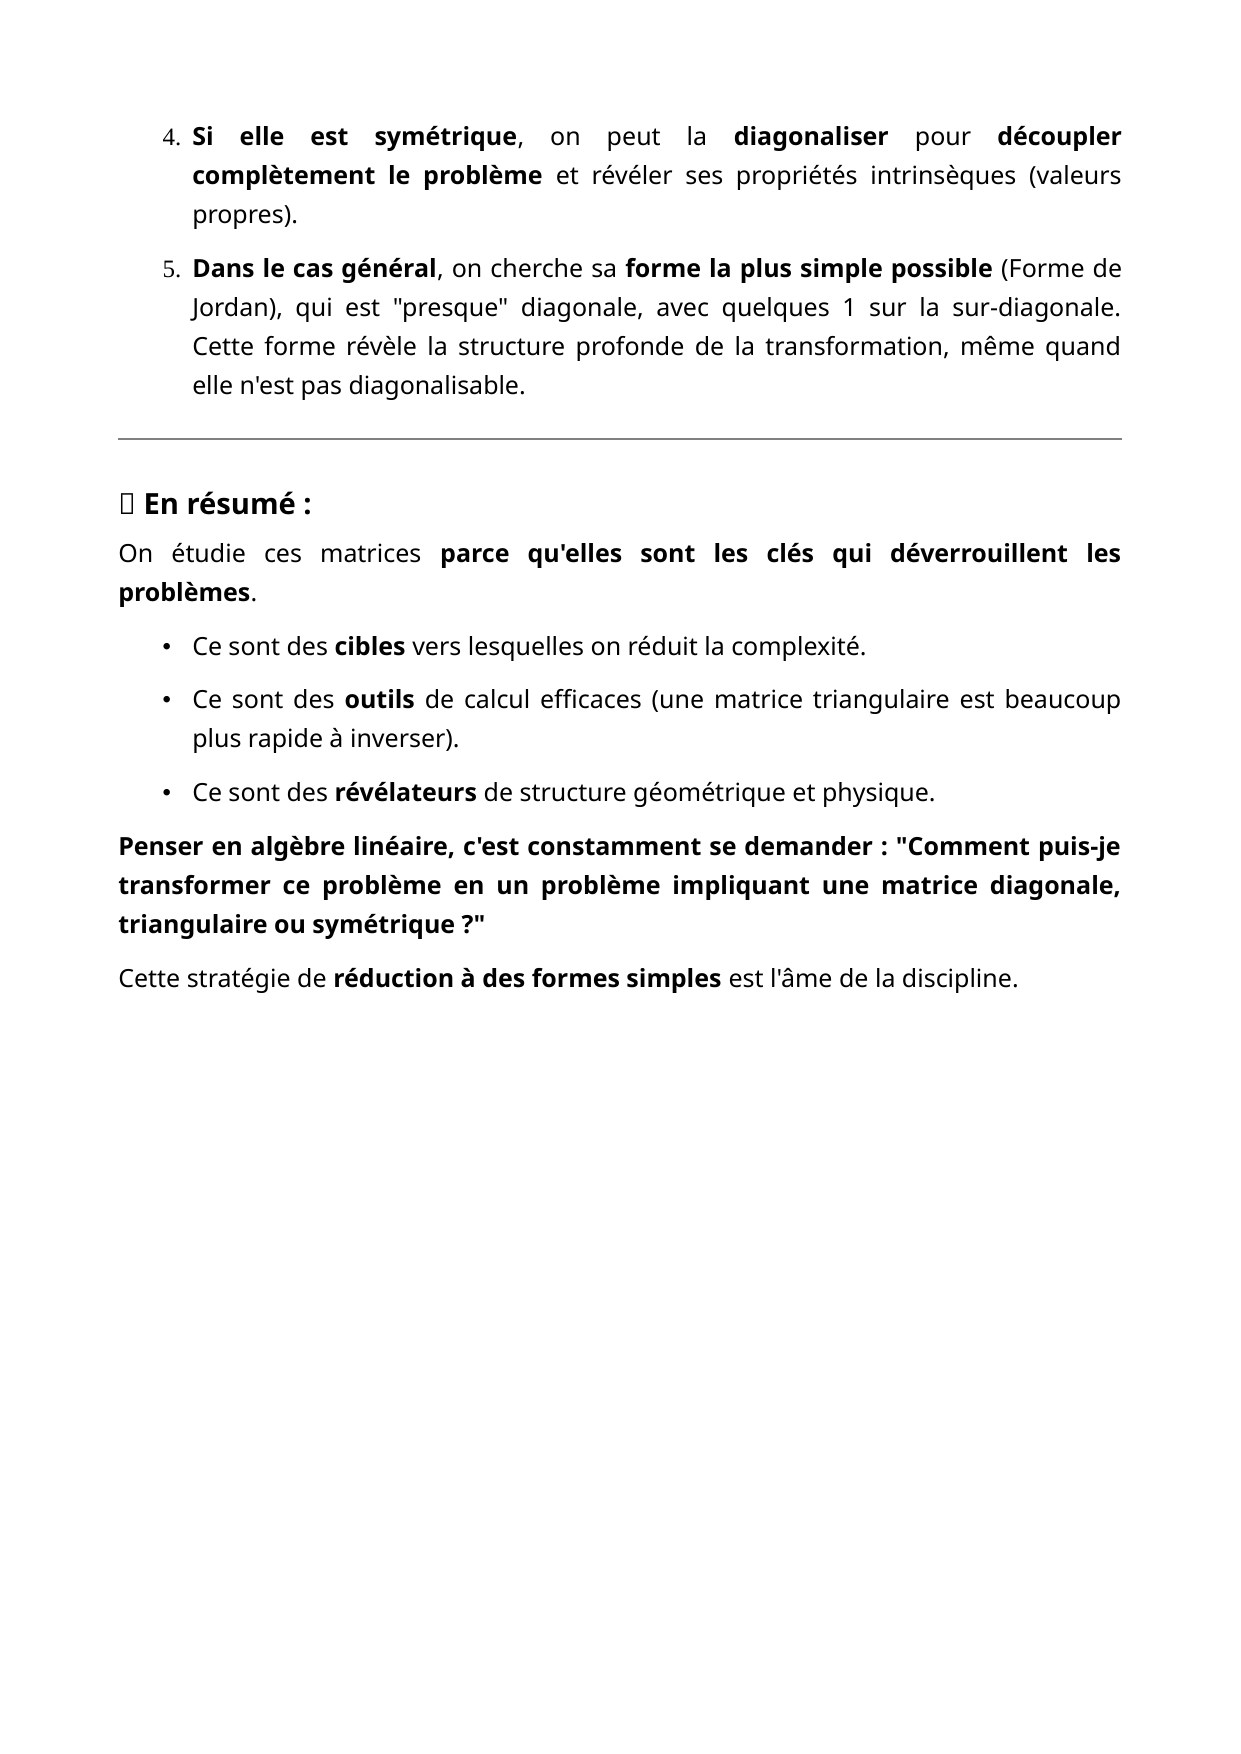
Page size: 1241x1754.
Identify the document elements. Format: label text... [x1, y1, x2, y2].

list Dans le cas général, on cherche sa forme la plus simple possible (Forme de Jordan), qui est "presque" diagonale, avec quelques 1 sur la sur-diagonale. Cette forme révèle la structure profonde de la transformation, même quand elle n'est pas diagonalisable. [162, 250, 1122, 402]
subtitle 💎 En résumé : [118, 483, 1122, 523]
text On étudie ces matrices parce qu'elles sont les clés qui déverrouillent les problèmes. [118, 535, 1122, 608]
list Si elle est symétrique, on peut la diagonaliser pour découpler complètement le problème et révéler ses propriétés intrinsèques (valeurs propres). [162, 118, 1122, 231]
text Penser en algèbre linéaire, c'est constamment se demander : "Comment puis-je transformer ce problème en un problème impliquant une matrice diagonale, triangulaire ou symétrique ?" [118, 828, 1122, 941]
text Cette stratégie de réduction à des formes simples est l'âme de la discipline. [118, 961, 1122, 995]
list Ce sont des cibles vers lesquelles on réduit la complexité. [162, 628, 1122, 662]
list Ce sont des outils de calcul efficaces (une matrice triangulaire est beaucoup plus rapide à inverser). [162, 682, 1122, 755]
list Ce sont des révélateurs de structure géométrique et physique. [162, 775, 1122, 809]
